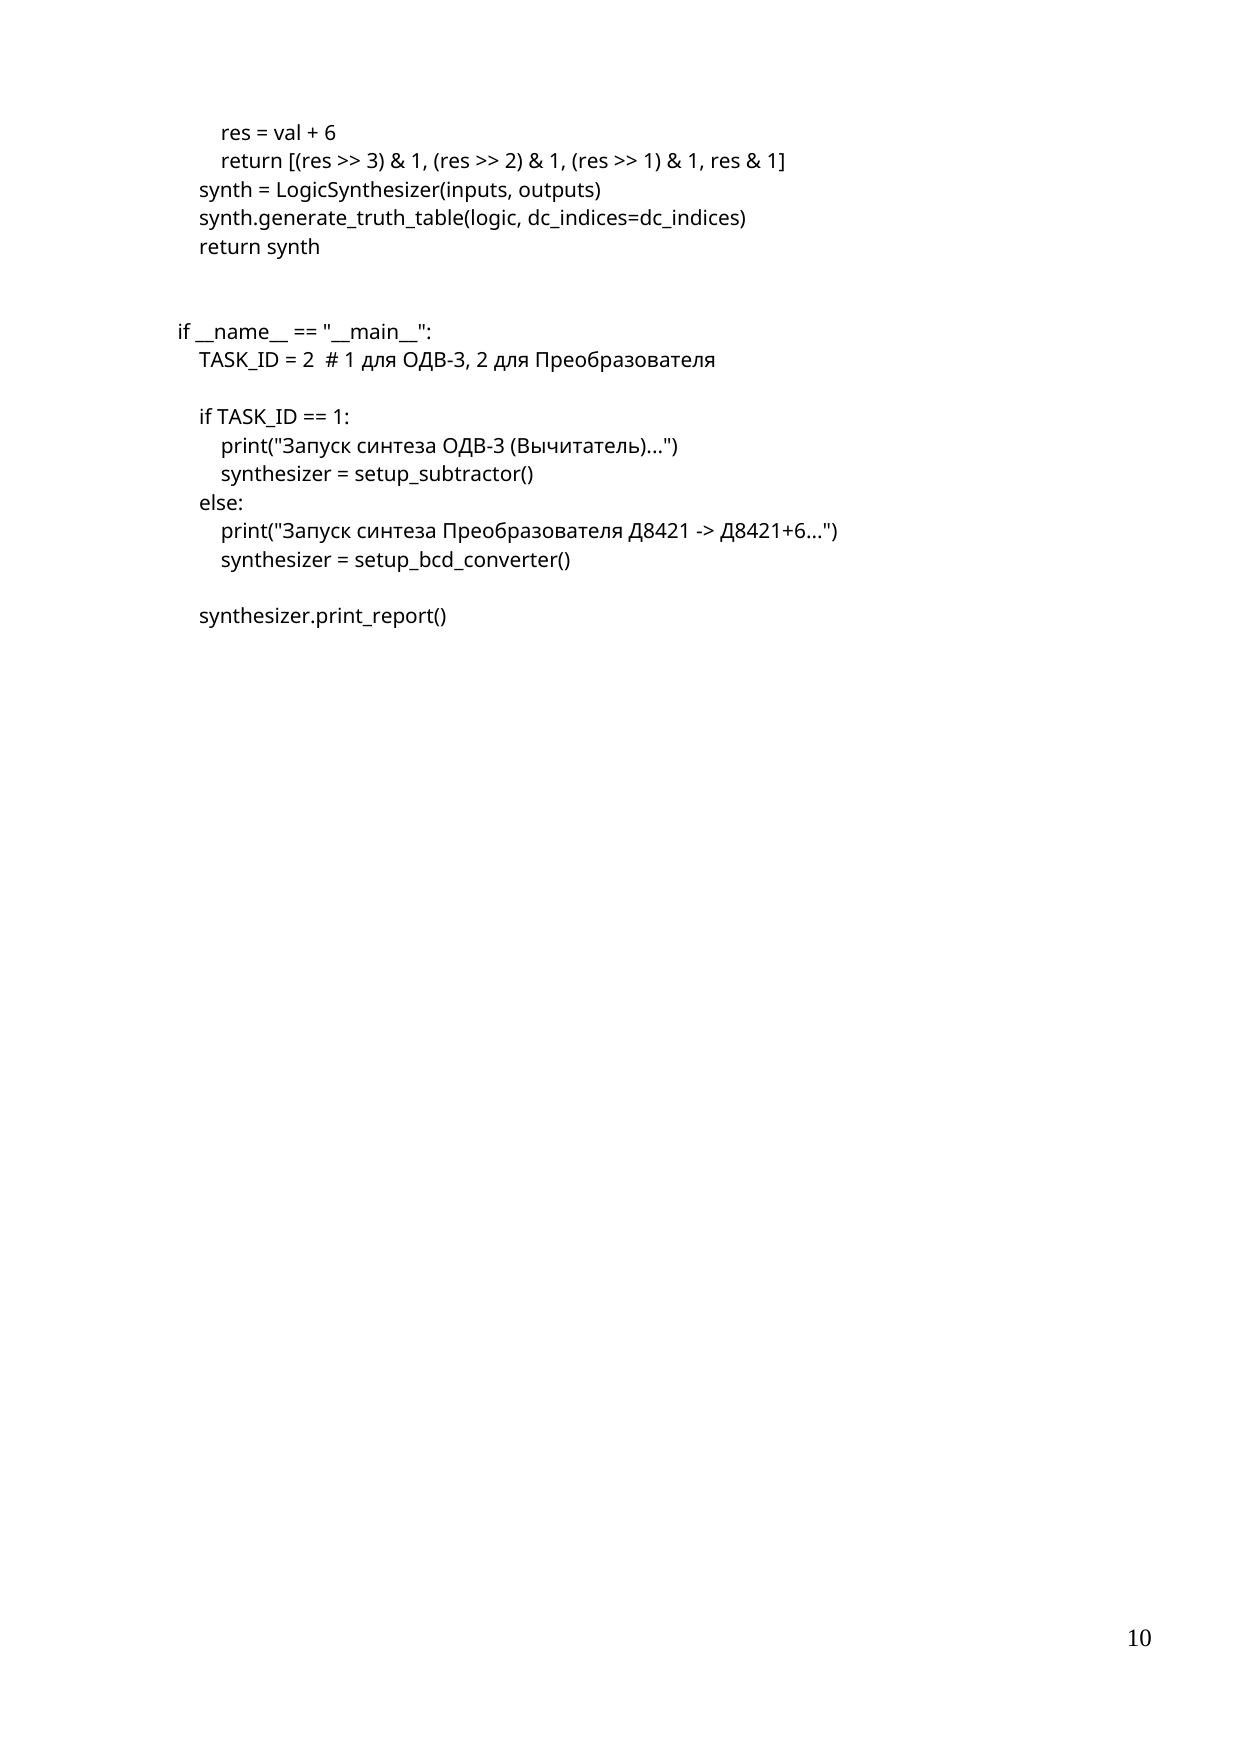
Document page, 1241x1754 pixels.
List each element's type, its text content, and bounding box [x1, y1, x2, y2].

text print("Запуск синтеза Преобразователя Д8421 -> Д8421+6...") [177, 516, 1152, 545]
text if TASK_ID == 1: [177, 402, 1152, 431]
text synthesizer = setup_subtractor() [177, 459, 1152, 488]
text synth.generate_truth_table(logic, dc_indices=dc_indices) [177, 203, 1152, 232]
text else: [177, 488, 1152, 516]
text if __name__ == "__main__": [177, 317, 1152, 346]
text return [(res >> 3) & 1, (res >> 2) & 1, (res >> 1) & 1, res & 1] [177, 147, 1152, 175]
text synth = LogicSynthesizer(inputs, outputs) [177, 175, 1152, 203]
text TASK_ID = 2 # 1 для ОДВ-3, 2 для Преобразователя [177, 346, 1152, 374]
text print("Запуск синтеза ОДВ-3 (Вычитатель)...") [177, 431, 1152, 459]
text synthesizer = setup_bcd_converter() [177, 545, 1152, 573]
text res = val + 6 [177, 118, 1152, 147]
text synthesizer.print_report() [177, 602, 1152, 630]
text return synth [177, 232, 1152, 260]
